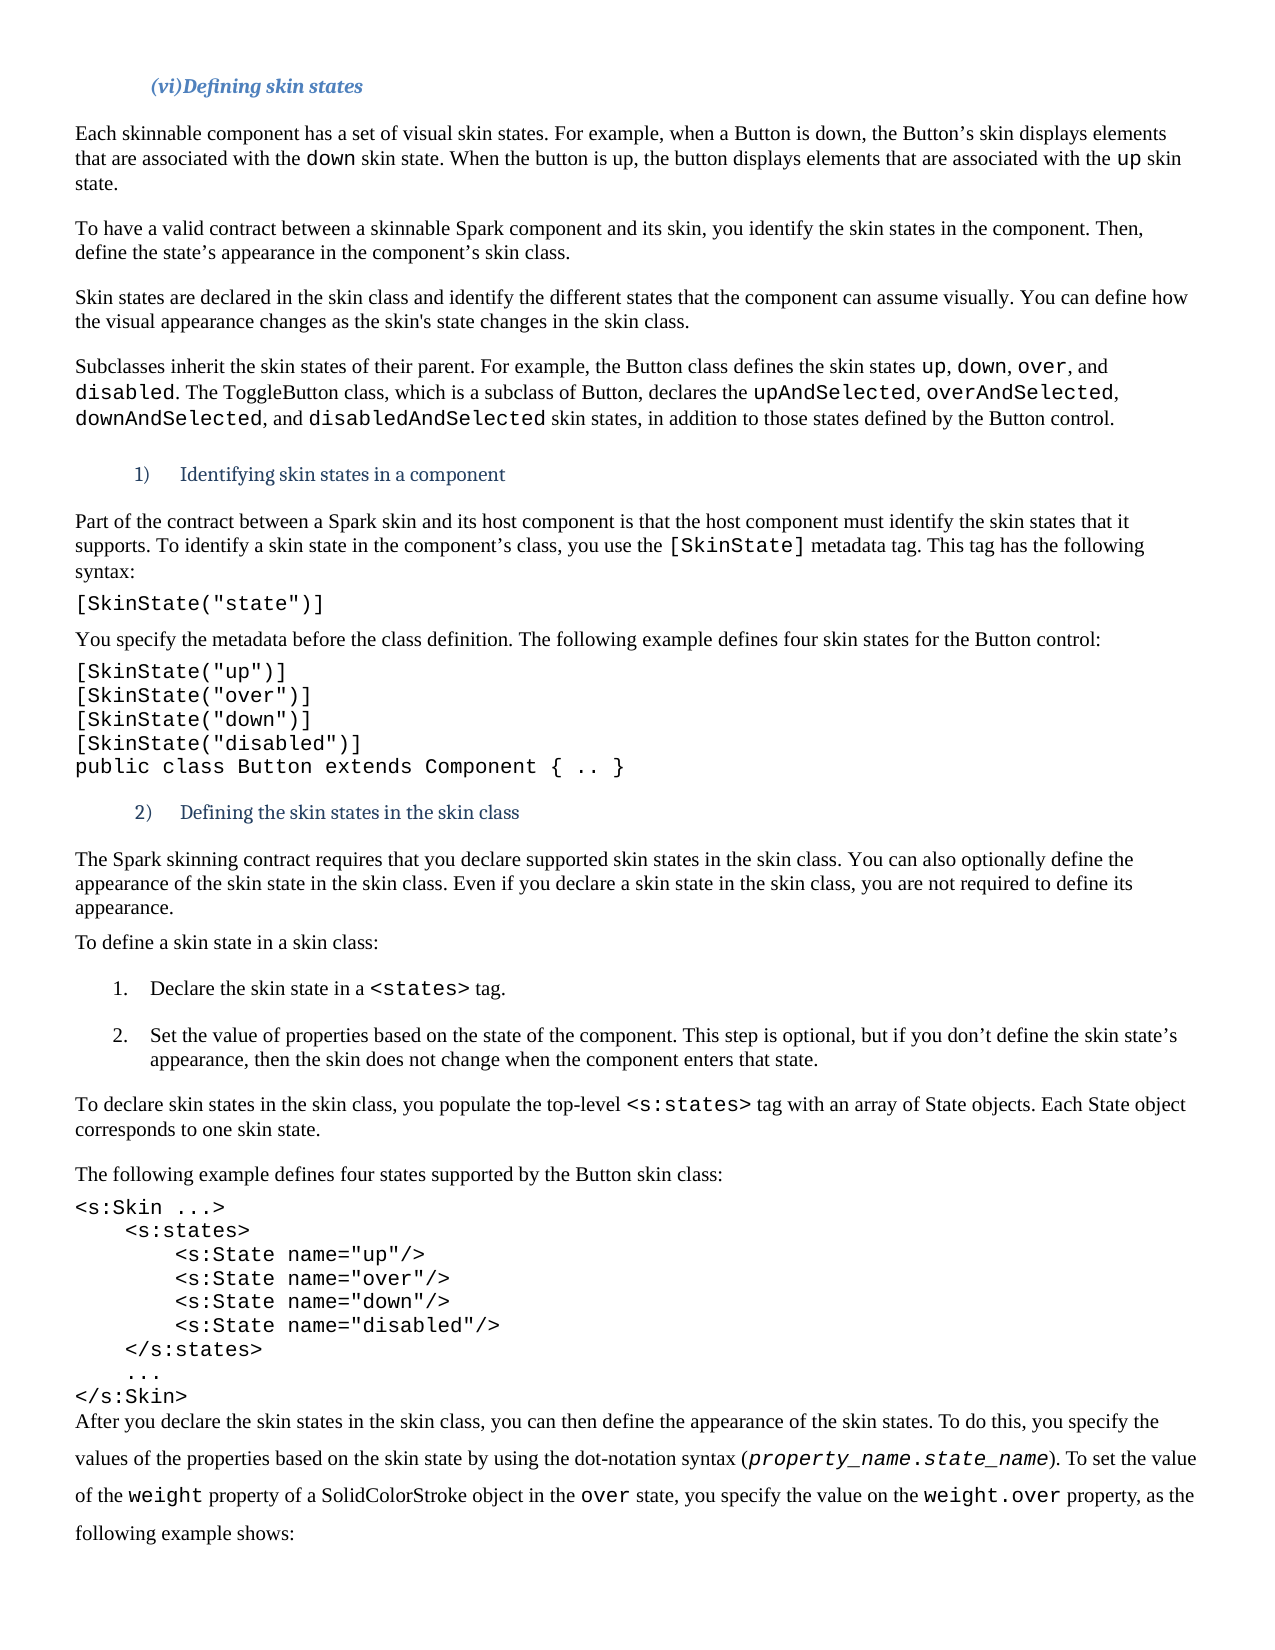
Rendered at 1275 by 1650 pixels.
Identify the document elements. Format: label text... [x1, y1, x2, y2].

text <s:State name="up"/> [75, 1244, 1200, 1268]
text To have a valid contract between a skinnable Spark component and its skin, you identify the skin states in the component. Then, define the state’s appearance in the component’s skin class. [75, 216, 1200, 264]
text The following example defines four states supported by the Button skin class: [75, 1162, 1200, 1186]
text To declare skin states in the skin class, you populate the top-level <s:states> tag with an array of State objects. Each State object corresponds to one skin state. [75, 1092, 1200, 1141]
text </s:Skin> [75, 1386, 1200, 1409]
text </s:states> [75, 1338, 1200, 1362]
subtitle Identifying skin states in a component [135, 462, 1200, 486]
text <s:State name="disabled"/> [75, 1315, 1200, 1338]
list Declare the skin state in a <states> tag. [112, 976, 1200, 1002]
text You specify the metadata before the class definition. The following example defines four skin states for the Button control: [75, 627, 1200, 651]
text [SkinState("disabled")] [75, 732, 1200, 756]
text Skin states are declared in the skin class and identify the different states that the component can assume visually. You can define how the visual appearance changes as the skin's state changes in the skin class. [75, 285, 1200, 333]
text To define a skin state in a skin class: [75, 929, 1200, 954]
text The Spark skinning contract requires that you declare supported skin states in the skin class. You can also optionally define the appearance of the skin state in the skin class. Even if you declare a skin state in the skin class, you are not required to define its appearance. [75, 847, 1200, 919]
text <s:State name="down"/> [75, 1291, 1200, 1315]
text [SkinState("up")] [75, 662, 1200, 685]
text [SkinState("over")] [75, 685, 1200, 709]
text Each skinnable component has a set of visual skin states. For example, when a Button is down, the Button’s skin displays elements that are associated with the down skin state. When the button is up, the button displays elements that are associated with the up skin state. [75, 121, 1200, 195]
list Set the value of properties based on the state of the component. This step is optional, but if you don’t define the skin state’s appearance, then the skin does not change when the component enters that state. [112, 1023, 1200, 1071]
text <s:State name="over"/> [75, 1268, 1200, 1291]
text <s:Skin ...> [75, 1197, 1200, 1220]
text ... [75, 1362, 1200, 1386]
text <s:states> [75, 1220, 1200, 1244]
text After you declare the skin states in the skin class, you can then define the appearance of the skin states. To do this, you specify the values of the properties based on the skin state by using the dot-notation syntax (property_name.state_name). To set the value of the weight property of a SolidColorStroke object in the over state, you specify the value on the weight.over property, as the following example shows: [75, 1409, 1200, 1545]
text Part of the contract between a Spark skin and its host component is that the host component must identify the skin states that it supports. To identify a skin state in the component’s class, you use the [SkinState] metadata tag. This tag has the following syntax: [75, 509, 1200, 583]
text [SkinState("state")] [75, 593, 1200, 617]
text public class Button extends Component { .. } [75, 756, 1200, 780]
text Subclasses inherit the skin states of their parent. For example, the Button class defines the skin states up, down, over, and disabled. The ToggleButton class, which is a subclass of Button, declares the upAndSelected, overAndSelected, downAndSelected, and disabledAndSelected skin states, in addition to those states defined by the Button control. [75, 354, 1200, 431]
subtitle Defining skin states [150, 75, 1200, 99]
text [SkinState("down")] [75, 709, 1200, 732]
subtitle Defining the skin states in the skin class [135, 801, 1200, 824]
